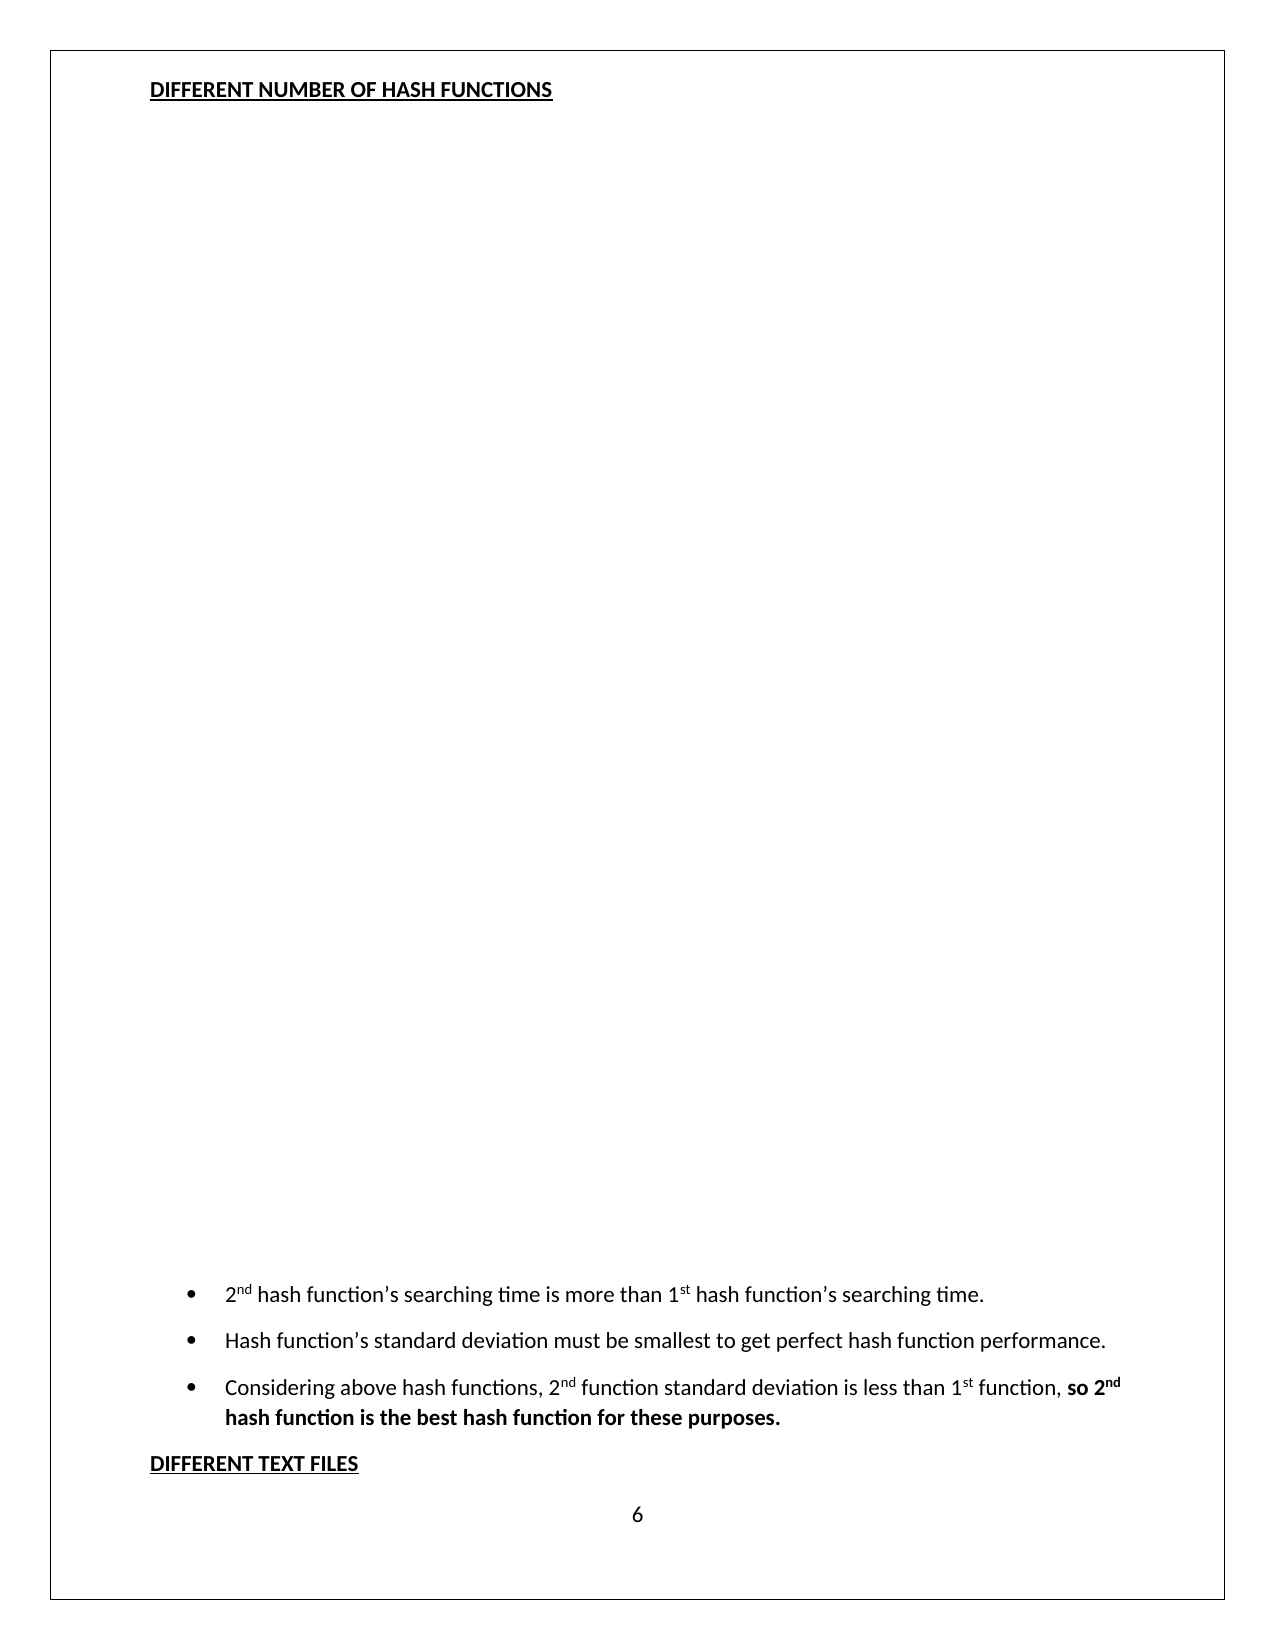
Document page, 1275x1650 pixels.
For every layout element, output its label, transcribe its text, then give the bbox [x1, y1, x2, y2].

text different text files [150, 1449, 1125, 1477]
list 2nd hash function’s searching time is more than 1st hash function’s searching time. [187, 1280, 1125, 1308]
list Hash function’s standard deviation must be smallest to get perfect hash function performance. [187, 1327, 1125, 1354]
text different number of hash functions [150, 75, 1125, 103]
list Considering above hash functions, 2nd function standard deviation is less than 1st function, so 2nd hash function is the best hash function for these purposes. [187, 1373, 1125, 1431]
